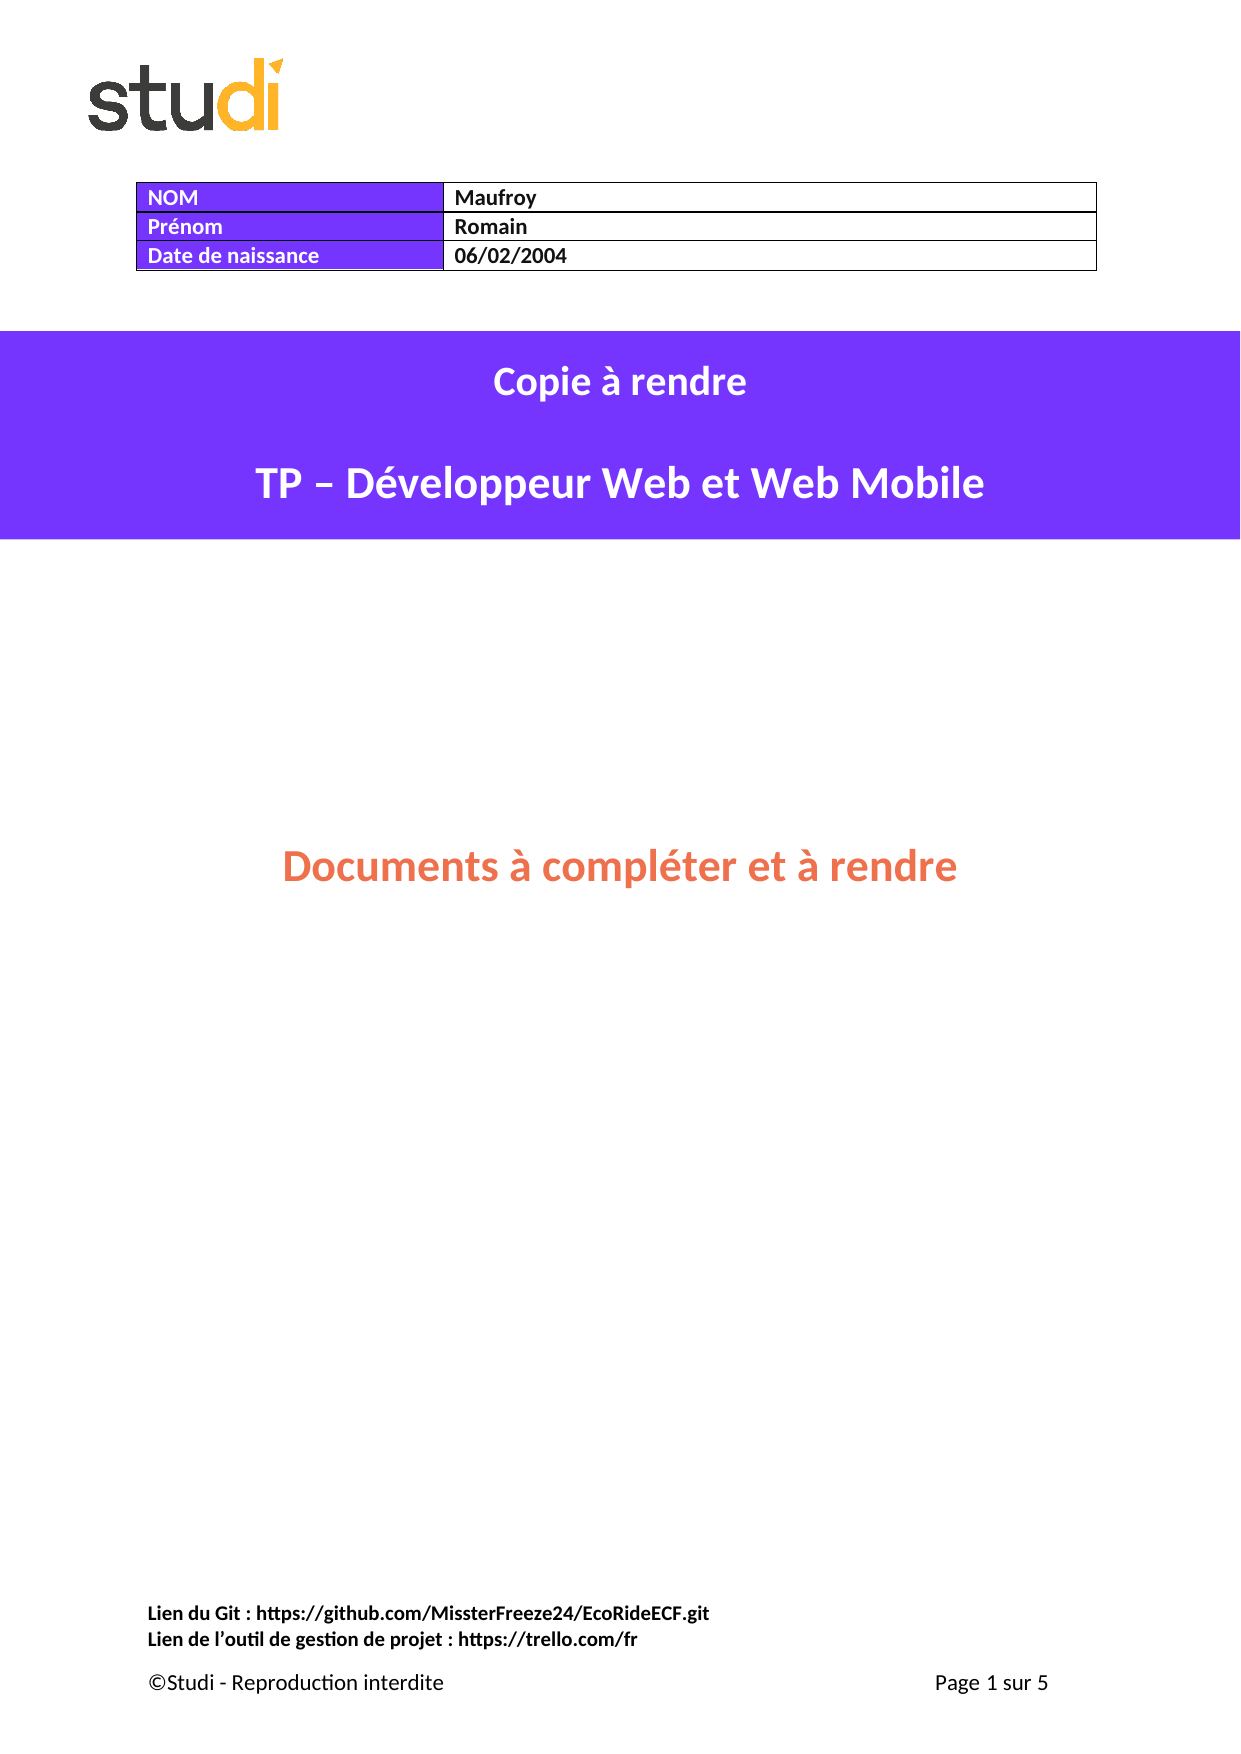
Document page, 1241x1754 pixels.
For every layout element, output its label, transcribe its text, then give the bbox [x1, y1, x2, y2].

table_header Maufroy [444, 183, 1096, 211]
table_header NOM [137, 183, 443, 211]
text Lien de l’outil de gestion de projet : https://trello.com/fr [148, 1626, 1093, 1651]
table_cell Romain [444, 213, 1096, 240]
picture [88, 58, 283, 131]
table_cell 06/02/2004 [444, 241, 1096, 269]
text Lien du Git : https://github.com/MissterFreeze24/EcoRideECF.git [148, 1601, 1093, 1626]
text Documents à compléter et à rendre [148, 837, 1093, 893]
table_cell Prénom [137, 213, 443, 240]
table_cell Date de naissance [137, 241, 443, 269]
